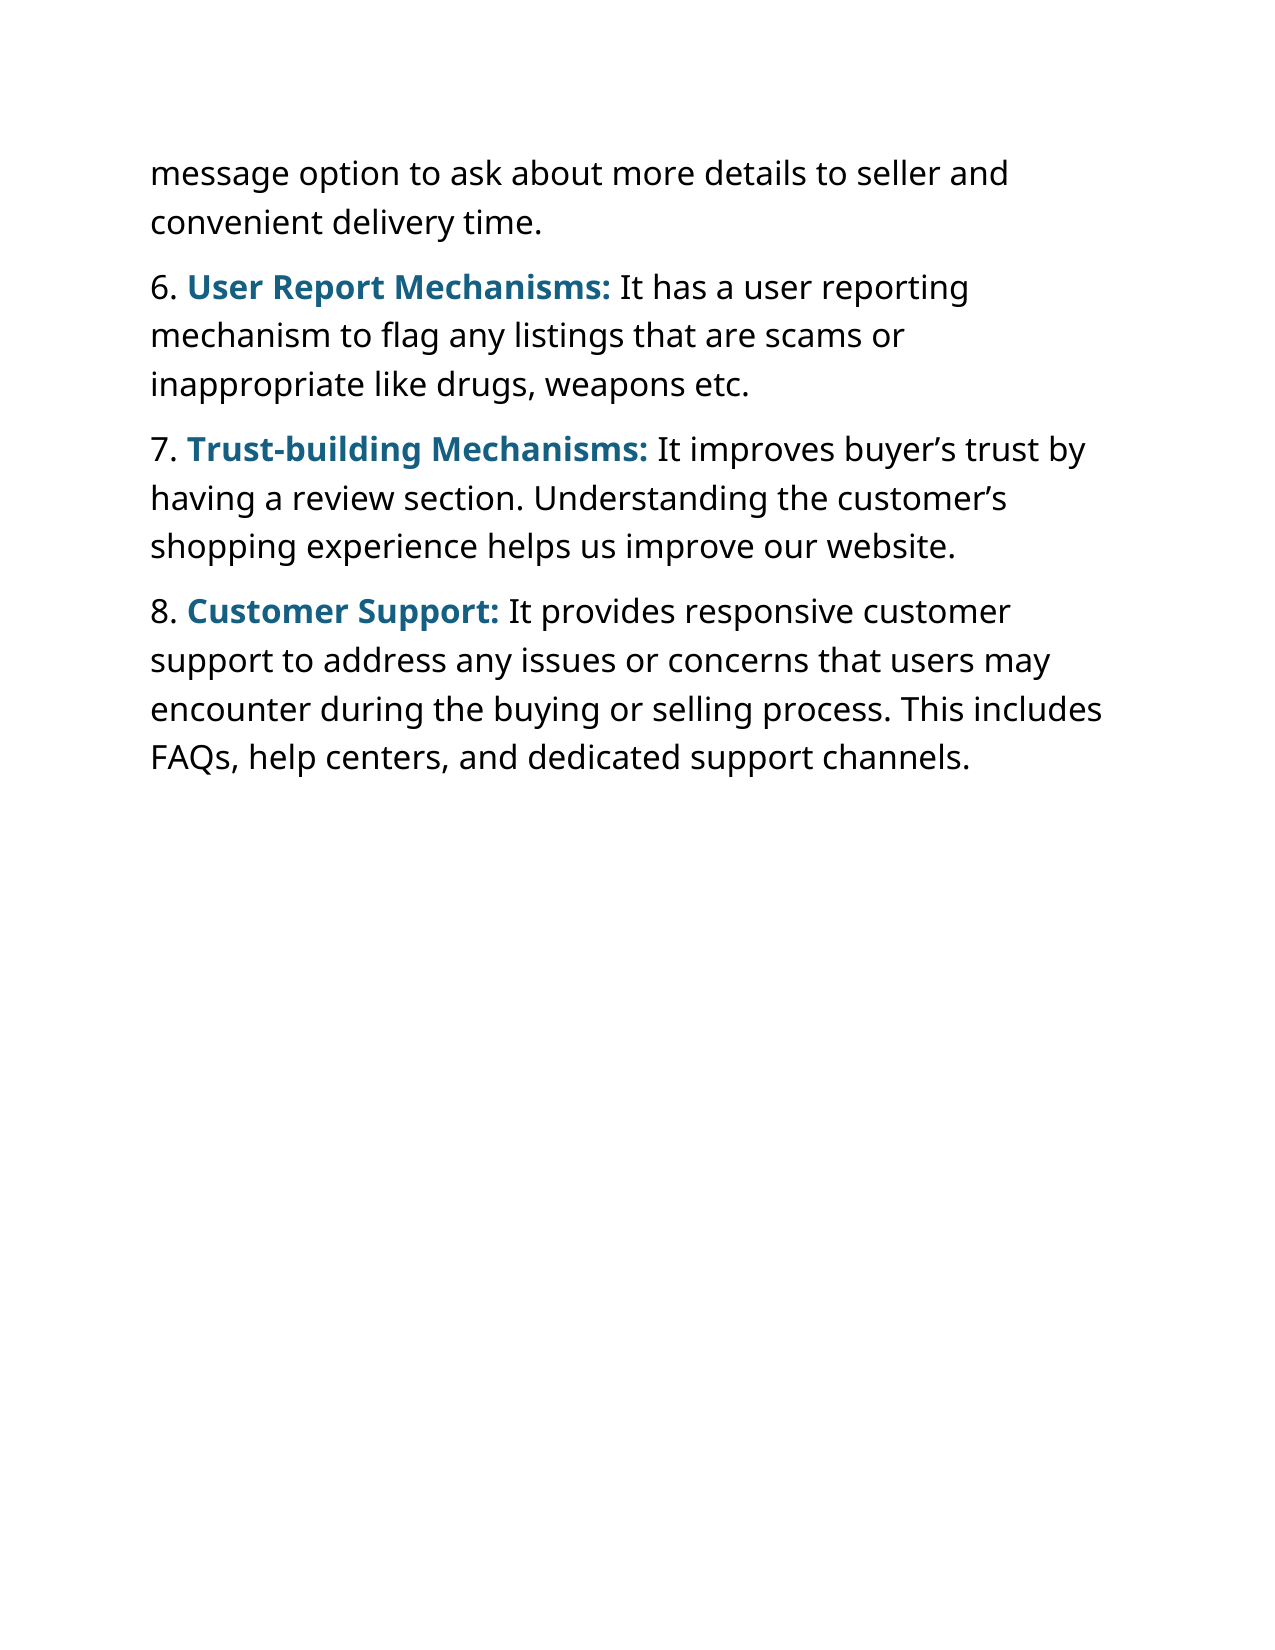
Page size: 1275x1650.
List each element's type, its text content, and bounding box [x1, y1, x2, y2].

text 8. Customer Support: It provides responsive customer support to address any issues or concerns that users may encounter during the buying or selling process. This includes FAQs, help centers, and dedicated support channels. [150, 588, 1125, 779]
text message option to ask about more details to seller and convenient delivery time. [150, 150, 1125, 244]
text 6. User Report Mechanisms: It has a user reporting mechanism to flag any listings that are scams or inappropriate like drugs, weapons etc. [150, 264, 1125, 406]
text 7. Trust-building Mechanisms: It improves buyer’s trust by having a review section. Understanding the customer’s shopping experience helps us improve our website. [150, 426, 1125, 568]
